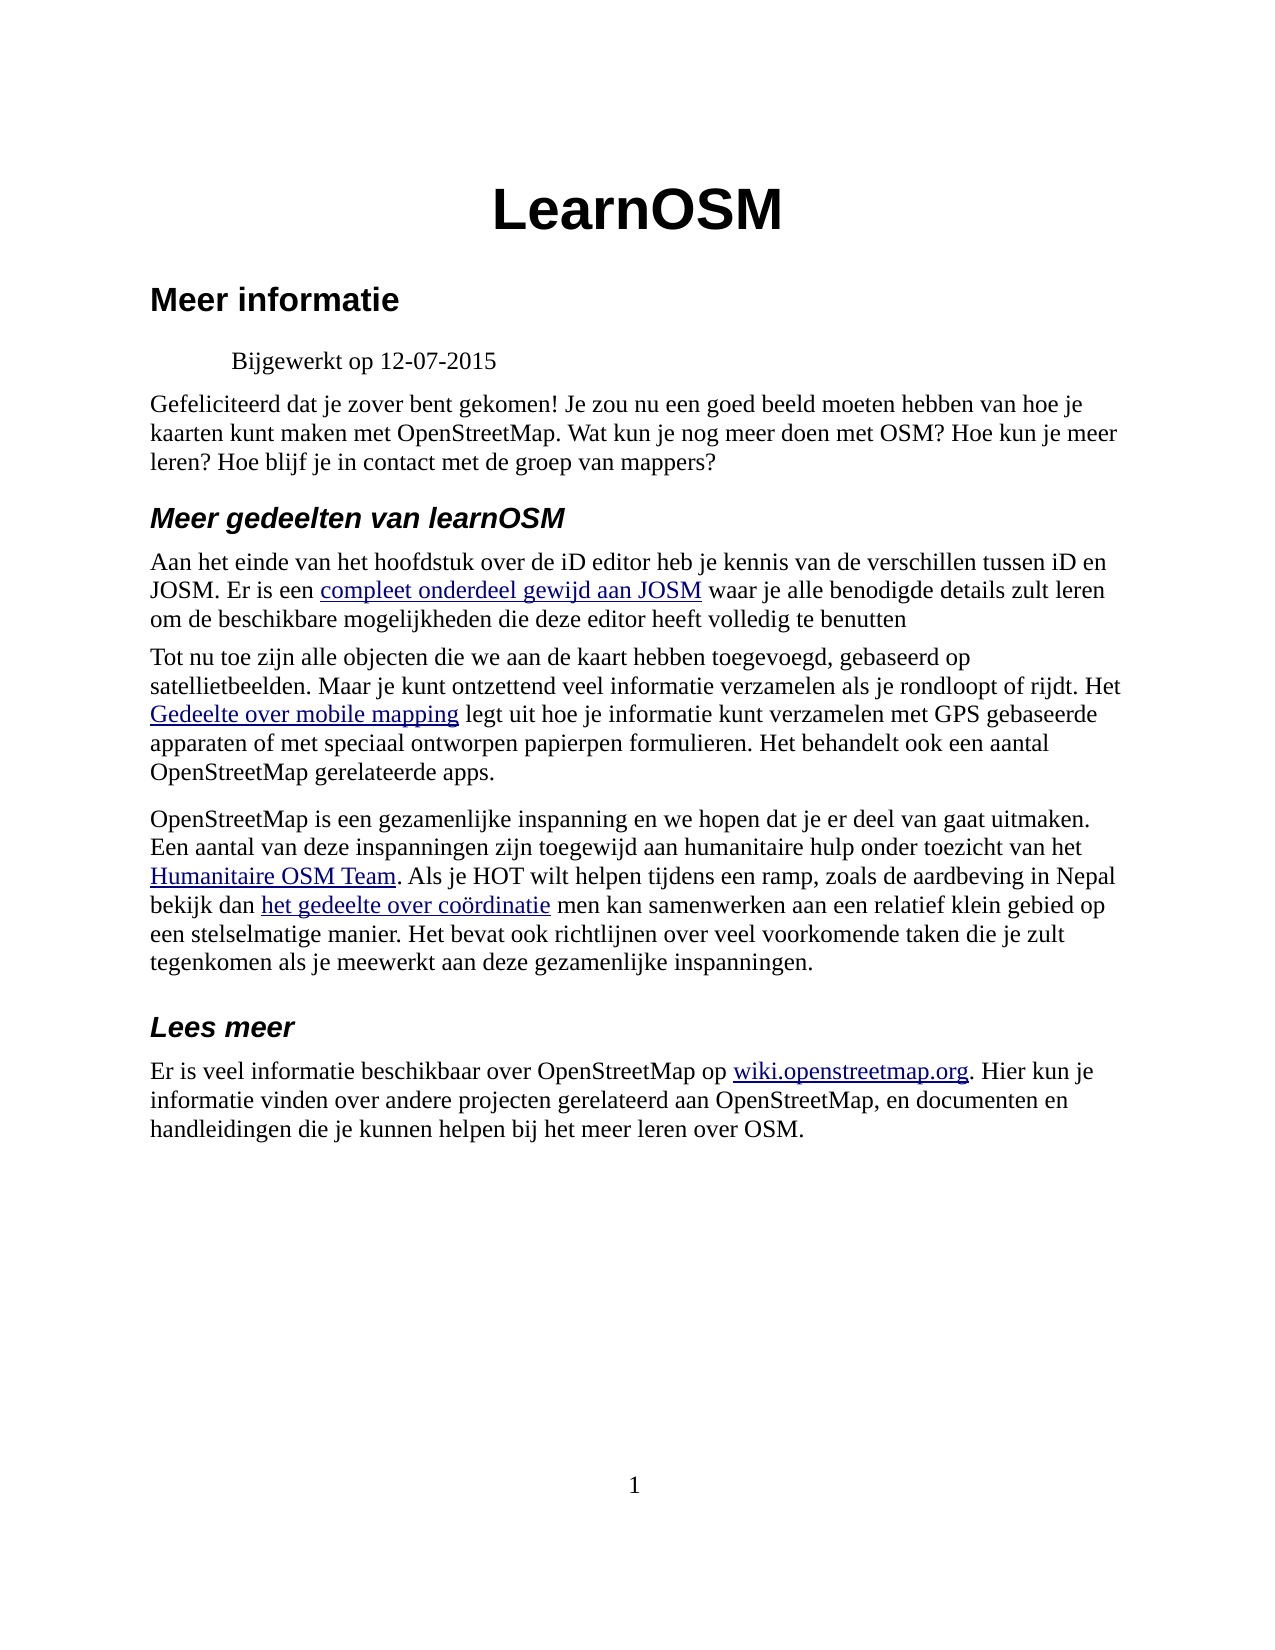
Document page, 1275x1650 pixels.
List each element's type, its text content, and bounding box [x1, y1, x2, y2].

text Er is veel informatie beschikbaar over OpenStreetMap op wiki.openstreetmap.org. Hier kun je informatie vinden over andere projecten gerelateerd aan OpenStreetMap, en documenten en handleidingen die je kunnen helpen bij het meer leren over OSM. [150, 1056, 1125, 1142]
text Gefeliciteerd dat je zover bent gekomen! Je zou nu een goed beeld moeten hebben van hoe je kaarten kunt maken met OpenStreetMap. Wat kun je nog meer doen met OSM? Hoe kun je meer leren? Hoe blijf je in contact met de groep van mappers? [150, 389, 1125, 476]
text Bijgewerkt op 12-07-2015 [225, 346, 1125, 374]
text Aan het einde van het hoofdstuk over de iD editor heb je kennis van de verschillen tussen iD en JOSM. Er is een compleet onderdeel gewijd aan JOSM waar je alle benodigde details zult leren om de beschikbare mogelijkheden die deze editor heeft volledig te benutten [150, 547, 1125, 633]
subtitle Meer gedeelten van learnOSM [150, 501, 1125, 534]
subtitle Lees meer [150, 1010, 1125, 1044]
subtitle Meer informatie [150, 279, 1125, 318]
title LearnOSM [150, 175, 1125, 242]
text Tot nu toe zijn alle objecten die we aan de kaart hebben toegevoegd, gebaseerd op satellietbeelden. Maar je kunt ontzettend veel informatie verzamelen als je rondloopt of rijdt. Het Gedeelte over mobile mapping legt uit hoe je informatie kunt verzamelen met GPS gebaseerde apparaten of met speciaal ontworpen papierpen formulieren. Het behandelt ook een aantal OpenStreetMap gerelateerde apps. [150, 642, 1125, 786]
text OpenStreetMap is een gezamenlijke inspanning en we hopen dat je er deel van gaat uitmaken. Een aantal van deze inspanningen zijn toegewijd aan humanitaire hulp onder toezicht van het Humanitaire OSM Team. Als je HOT wilt helpen tijdens een ramp, zoals de aardbeving in Nepal bekijk dan het gedeelte over coördinatie men kan samenwerken aan een relatief klein gebied op een stelselmatige manier. Het bevat ook richtlijnen over veel voorkomende taken die je zult tegenkomen als je meewerkt aan deze gezamenlijke inspanningen. [150, 804, 1125, 976]
